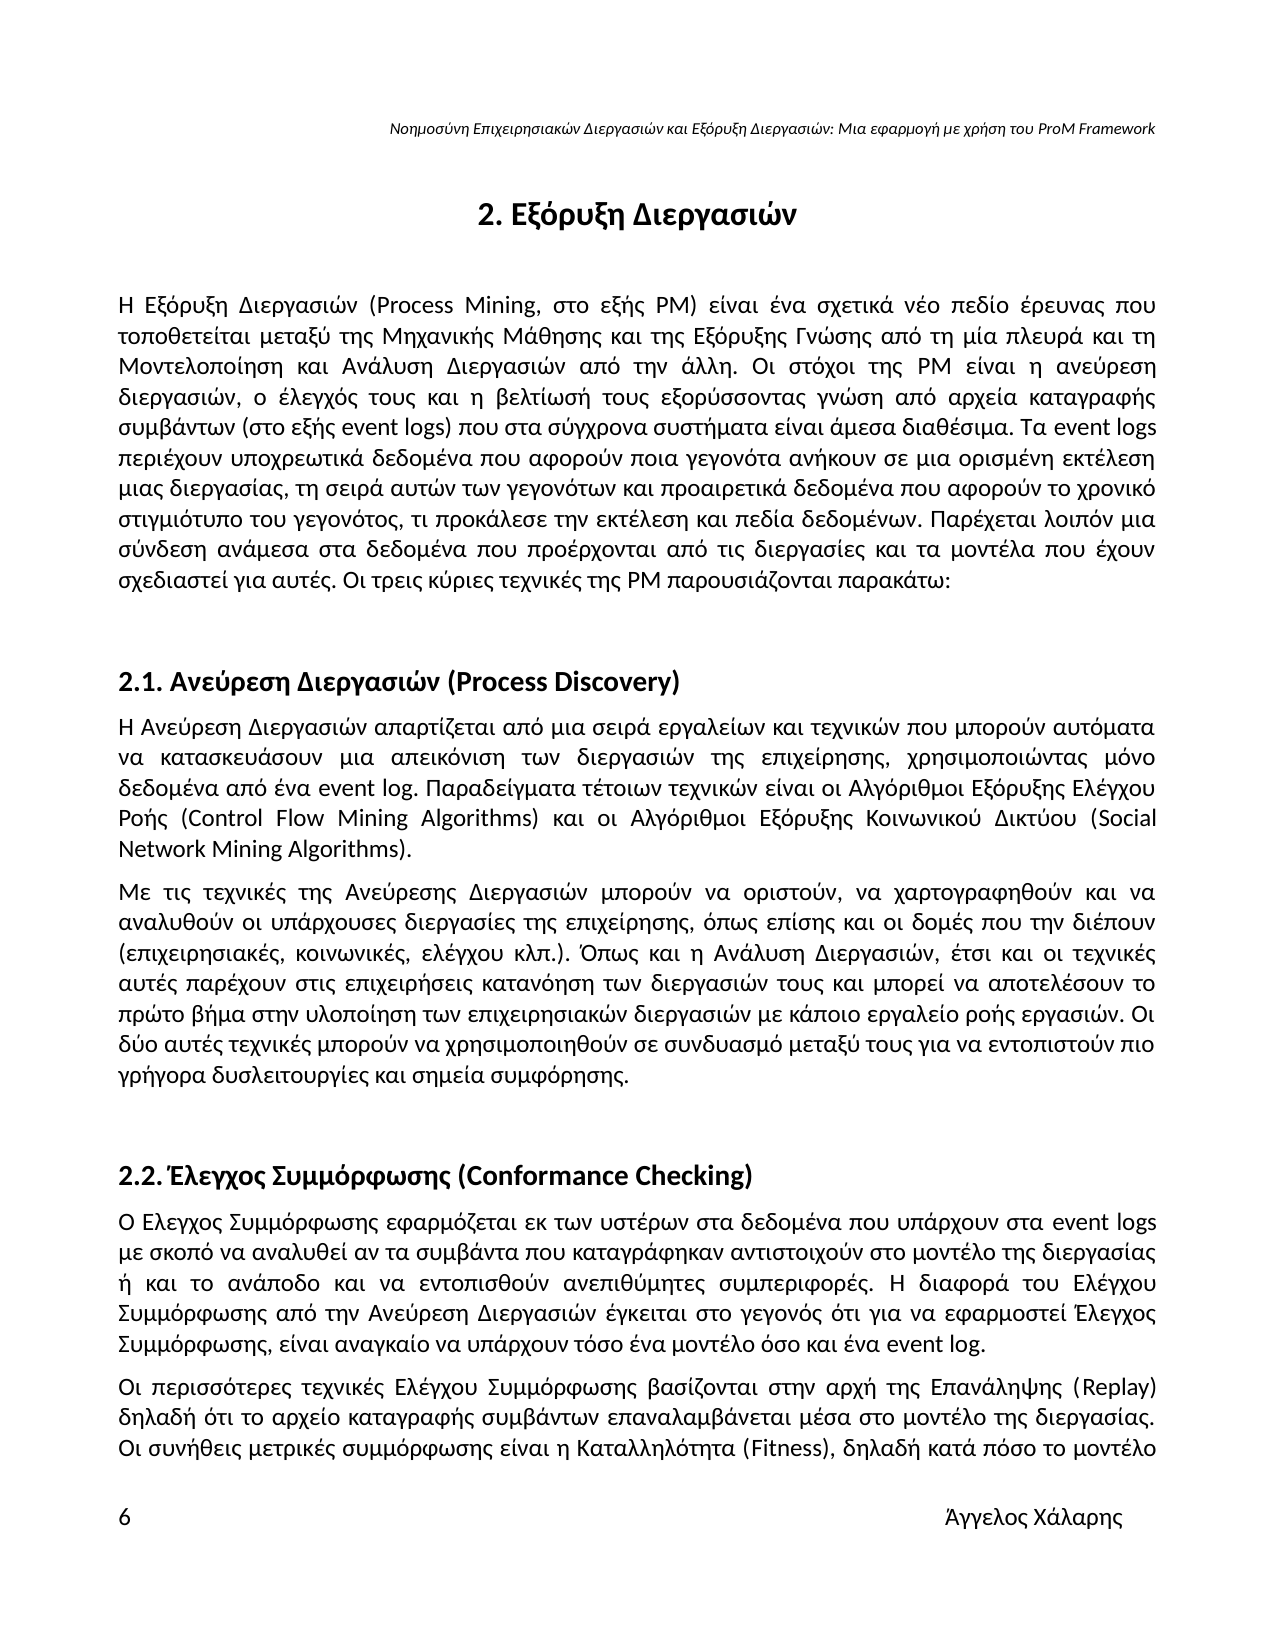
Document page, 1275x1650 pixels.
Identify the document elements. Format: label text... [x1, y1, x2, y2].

text Ο Έλεγχος Συμμόρφωσης εφαρμόζεται εκ των υστέρων στα δεδομένα που υπάρχουν στα event logs με σκοπό να αναλυθεί αν τα συμβάντα που καταγράφηκαν αντιστοιχούν στο μοντέλο της διεργασίας ή και το ανάποδο και να εντοπισθούν ανεπιθύμητες συμπεριφορές. H διαφορά του Ελέγχου Συμμόρφωσης από την Ανεύρεση Διεργασιών έγκειται στο γεγονός ότι για να εφαρμοστεί Έλεγχος Συμμόρφωσης, είναι αναγκαίο να υπάρχουν τόσο ένα μοντέλο όσο και ένα event log. [118, 1206, 1157, 1358]
subtitle 2.2. Έλεγχος Συμμόρφωσης (Conformance Checking) [118, 1157, 1157, 1193]
text Με τις τεχνικές της Ανεύρεσης Διεργασιών μπορούν να οριστούν, να χαρτογραφηθούν και να αναλυθούν οι υπάρχουσες διεργασίες της επιχείρησης, όπως επίσης και οι δομές που την διέπουν (επιχειρησιακές, κοινωνικές, ελέγχου κλπ.). Όπως και η Ανάλυση Διεργασιών, έτσι και οι τεχνικές αυτές παρέχουν στις επιχειρήσεις κατανόηση των διεργασιών τους και μπορεί να αποτελέσουν το πρώτο βήμα στην υλοποίηση των επιχειρησιακών διεργασιών με κάποιο εργαλείο ροής εργασιών. Οι δύο αυτές τεχνικές μπορούν να χρησιμοποιηθούν σε συνδυασμό μεταξύ τους για να εντοπιστούν πιο γρήγορα δυσλειτουργίες και σημεία συμφόρησης. [118, 876, 1157, 1089]
subtitle 2. Εξόρυξη Διεργασιών [118, 193, 1157, 234]
text Οι περισσότερες τεχνικές Ελέγχου Συμμόρφωσης βασίζονται στην αρχή της Επανάληψης (Replay) δηλαδή ότι το αρχείο καταγραφής συμβάντων επαναλαμβάνεται μέσα στο μοντέλο της διεργασίας. Οι συνήθεις μετρικές συμμόρφωσης είναι η Καταλληλότητα (Fitness), δηλαδή κατά πόσο το μοντέλο [118, 1371, 1157, 1462]
subtitle 2.1. Ανεύρεση Διεργασιών (Process Discovery) [118, 663, 1157, 698]
text Η Ανεύρεση Διεργασιών απαρτίζεται από μια σειρά εργαλείων και τεχνικών που μπορούν αυτόματα να κατασκευάσουν μια απεικόνιση των διεργασιών της επιχείρησης, χρησιμοποιώντας μόνο δεδομένα από ένα event log. Παραδείγματα τέτοιων τεχνικών είναι οι Αλγόριθμοι Εξόρυξης Ελέγχου Ροής (Control Flow Mining Algorithms) και οι Αλγόριθμοι Εξόρυξης Κοινωνικού Δικτύου (Social Network Mining Algorithms). [118, 711, 1157, 863]
text Η Εξόρυξη Διεργασιών (Process Mining, στο εξής PM) είναι ένα σχετικά νέο πεδίο έρευνας που τοποθετείται μεταξύ της Μηχανικής Μάθησης και της Εξόρυξης Γνώσης από τη μία πλευρά και τη Μοντελοποίηση και Ανάλυση Διεργασιών από την άλλη. Οι στόχοι της PM είναι η ανεύρεση διεργασιών, ο έλεγχός τους και η βελτίωσή τους εξορύσσοντας γνώση από αρχεία καταγραφής συμβάντων (στο εξής event logs) που στα σύγχρονα συστήματα είναι άμεσα διαθέσιμα. Τα event logs περιέχουν υποχρεωτικά δεδομένα που αφορούν ποια γεγονότα ανήκουν σε μια ορισμένη εκτέλεση μιας διεργασίας, τη σειρά αυτών των γεγονότων και προαιρετικά δεδομένα που αφορούν το χρονικό στιγμιότυπο του γεγονότος, τι προκάλεσε την εκτέλεση και πεδία δεδομένων. Παρέχεται λοιπόν μια σύνδεση ανάμεσα στα δεδομένα που προέρχονται από τις διεργασίες και τα μοντέλα που έχουν σχεδιαστεί για αυτές. Οι τρεις κύριες τεχνικές της PM παρουσιάζονται παρακάτω: [118, 289, 1157, 594]
